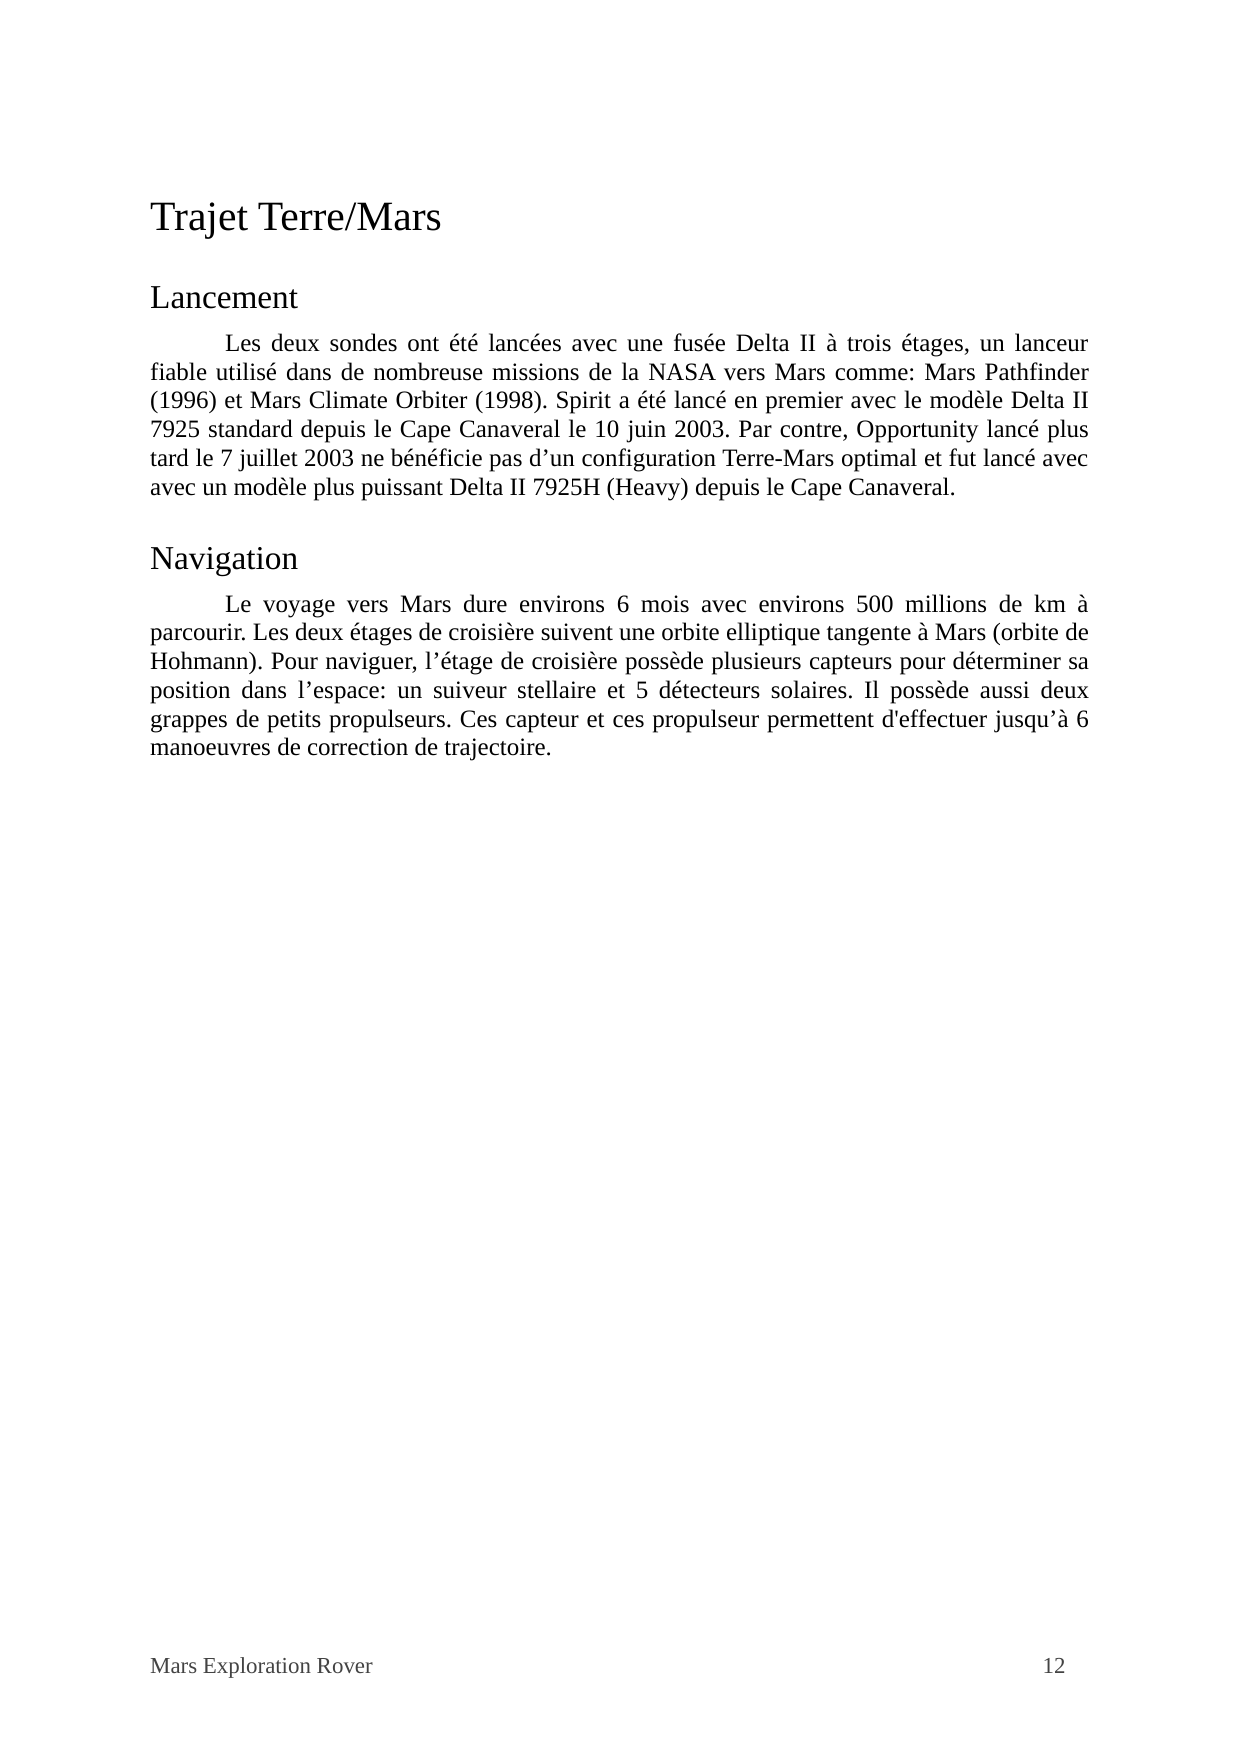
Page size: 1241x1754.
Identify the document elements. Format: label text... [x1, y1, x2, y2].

text Le voyage vers Mars dure environs 6 mois avec environs 500 millions de km à parcourir. Les deux étages de croisière suivent une orbite elliptique tangente à Mars (orbite de Hohmann). Pour naviguer, l’étage de croisière possède plusieurs capteurs pour déterminer sa position dans l’espace: un suiveur stellaire et 5 détecteurs solaires. Il possède aussi deux grappes de petits propulseurs. Ces capteur et ces propulseur permettent d'effectuer jusqu’à 6 manoeuvres de correction de trajectoire. [150, 589, 1090, 761]
subtitle Trajet Terre/Mars [150, 192, 1090, 239]
subtitle Navigation [150, 538, 1090, 576]
text Les deux sondes ont été lancées avec une fusée Delta II à trois étages, un lanceur fiable utilisé dans de nombreuse missions de la NASA vers Mars comme: Mars Pathfinder (1996) et Mars Climate Orbiter (1998). Spirit a été lancé en premier avec le modèle Delta II 7925 standard depuis le Cape Canaveral le 10 juin 2003. Par contre, Opportunity lancé plus tard le 7 juillet 2003 ne bénéficie pas d’un configuration Terre-Mars optimal et fut lancé avec avec un modèle plus puissant Delta II 7925H (Heavy) depuis le Cape Canaveral. [150, 328, 1090, 500]
subtitle Lancement [150, 277, 1090, 315]
